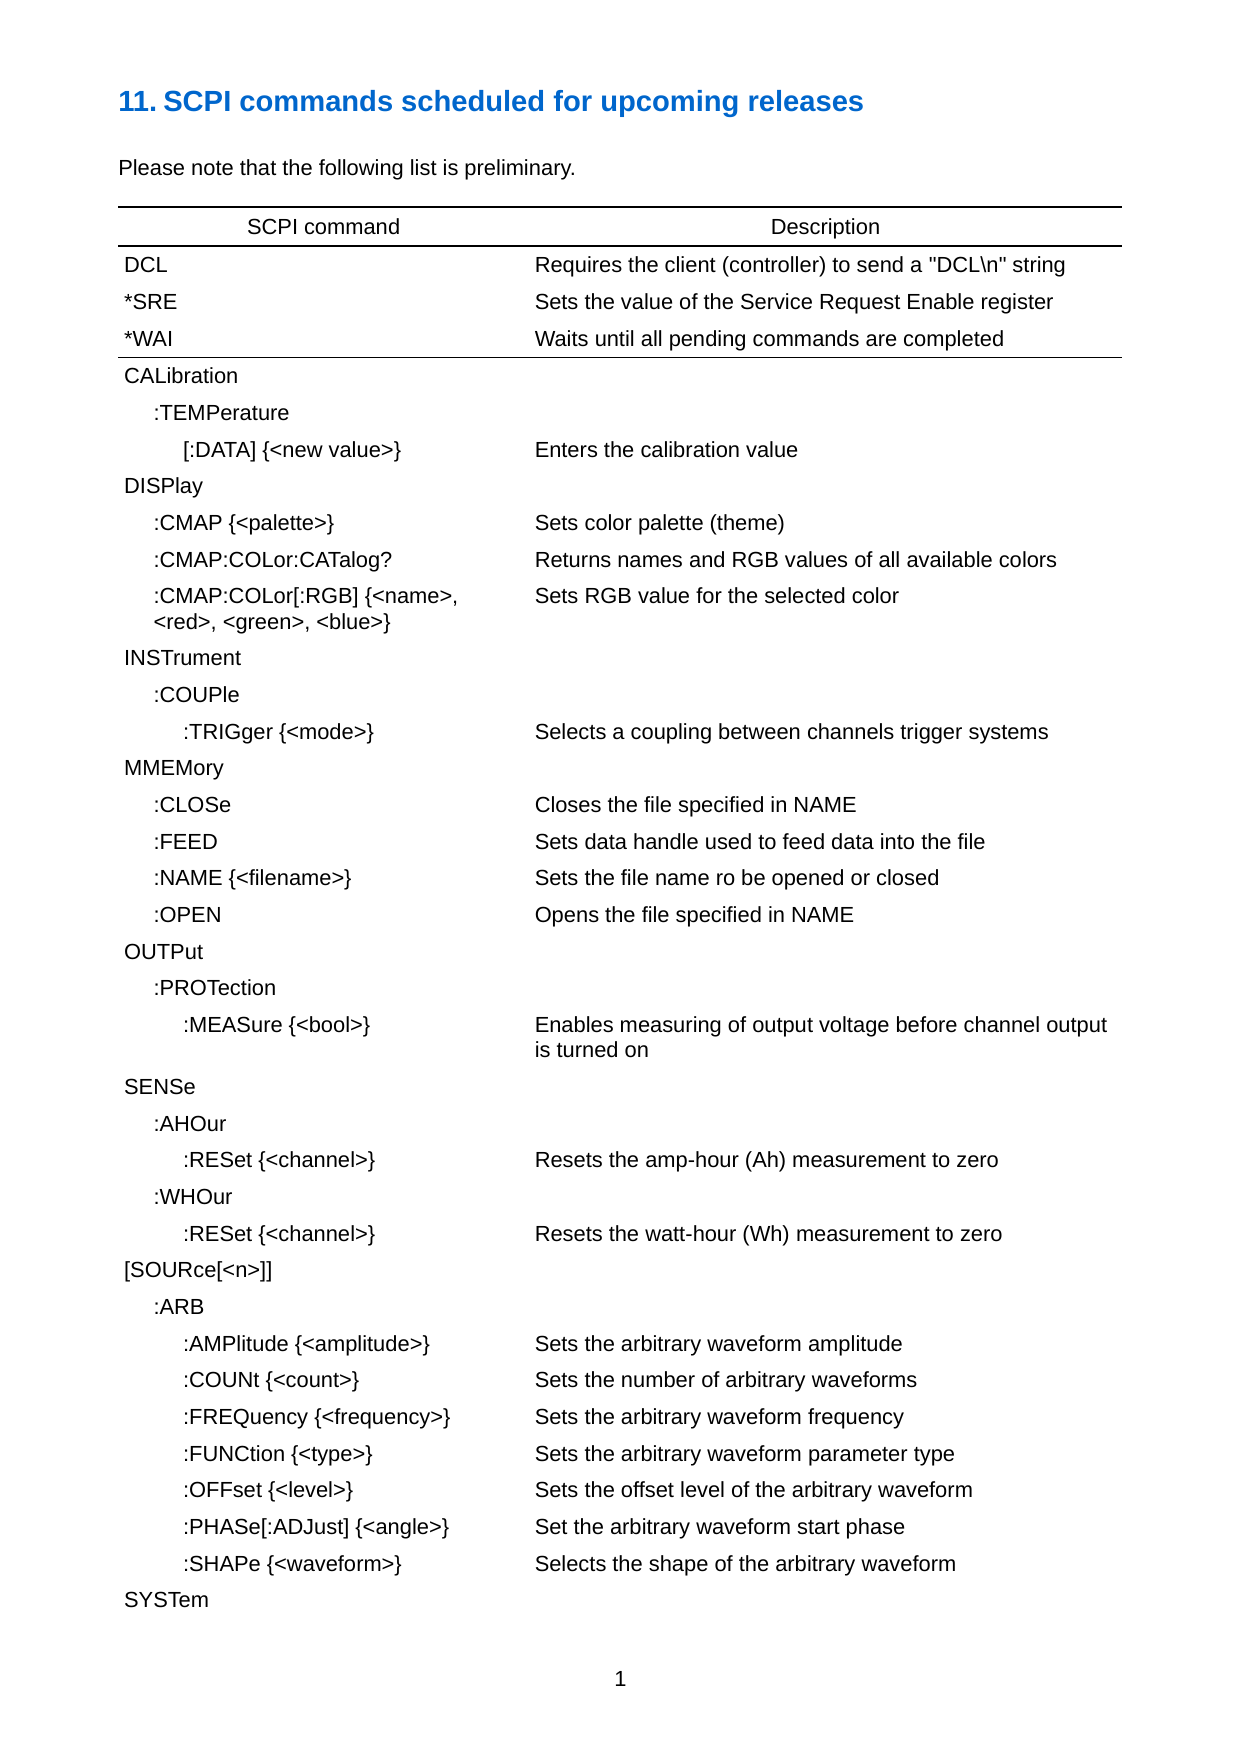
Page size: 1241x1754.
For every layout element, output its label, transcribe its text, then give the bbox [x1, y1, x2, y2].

table_cell Resets the amp-hour (Ah) measurement to zero [529, 1141, 1122, 1178]
table_cell [529, 970, 1122, 1006]
table_cell SENSe [118, 1068, 529, 1105]
table_cell Sets the arbitrary waveform amplitude [529, 1325, 1122, 1361]
table_cell [529, 358, 1122, 394]
table_cell :TRIGger {<mode>} [118, 713, 529, 749]
table_cell Enables measuring of output voltage before channel output is turned on [529, 1006, 1122, 1068]
table_cell :CMAP:COLor:CATalog? [118, 541, 529, 578]
table_cell Selects the shape of the arbitrary waveform [529, 1545, 1122, 1581]
table_cell INSTrument [118, 640, 529, 676]
table_cell [529, 676, 1122, 713]
table_cell :CMAP:COLor[:RGB] {<name>, <red>, <green>, <blue>} [118, 578, 529, 639]
table_cell Sets RGB value for the selected color [529, 578, 1122, 639]
text Please note that the following list is preliminary. [118, 155, 1122, 181]
table_cell [529, 933, 1122, 969]
table_header Description [529, 208, 1122, 244]
table_cell MMEMory [118, 750, 529, 786]
table_cell SYSTem [118, 1581, 529, 1618]
table_cell *WAI [118, 320, 529, 357]
table_cell :MEASure {<bool>} [118, 1006, 529, 1068]
table_cell [529, 468, 1122, 504]
table_cell Closes the file specified in NAME [529, 786, 1122, 823]
table_cell Resets the watt-hour (Wh) measurement to zero [529, 1215, 1122, 1251]
table_cell Requires the client (controller) to send a "DCL\n" string [529, 247, 1122, 283]
table_cell DCL [118, 247, 529, 283]
table_cell Waits until all pending commands are completed [529, 320, 1122, 357]
table_cell :ARB [118, 1288, 529, 1325]
table_cell Opens the file specified in NAME [529, 896, 1122, 933]
table_cell :TEMPerature [118, 394, 529, 431]
table_cell :CMAP {<palette>} [118, 504, 529, 541]
table_cell Returns names and RGB values of all available colors [529, 541, 1122, 578]
table_cell CALibration [118, 358, 529, 394]
table_cell [SOURce[<n>]] [118, 1251, 529, 1288]
table_cell [529, 1288, 1122, 1325]
table_cell Sets color palette (theme) [529, 504, 1122, 541]
table_cell :PHASe[:ADJust] {<angle>} [118, 1508, 529, 1545]
table_cell :FUNCtion {<type>} [118, 1435, 529, 1471]
table_cell :RESet {<channel>} [118, 1141, 529, 1178]
table_cell [529, 1068, 1122, 1105]
table_cell DISPlay [118, 468, 529, 504]
table_cell Enters the calibration value [529, 431, 1122, 468]
table_cell OUTPut [118, 933, 529, 969]
table_cell Sets data handle used to feed data into the file [529, 823, 1122, 859]
table_cell Sets the offset level of the arbitrary waveform [529, 1471, 1122, 1508]
table_cell :AMPlitude {<amplitude>} [118, 1325, 529, 1361]
table_cell :PROTection [118, 970, 529, 1006]
table_cell [529, 394, 1122, 431]
table_cell :COUNt {<count>} [118, 1361, 529, 1398]
table_cell :FREQuency {<frequency>} [118, 1398, 529, 1435]
subtitle SCPI commands scheduled for upcoming releases [118, 84, 1122, 118]
table_cell :AHOur [118, 1105, 529, 1141]
table_cell Set the arbitrary waveform start phase [529, 1508, 1122, 1545]
table_cell [529, 640, 1122, 676]
table_header SCPI command [118, 208, 529, 244]
table_cell [529, 1178, 1122, 1215]
table_cell *SRE [118, 283, 529, 320]
table_cell :OPEN [118, 896, 529, 933]
table_cell :FEED [118, 823, 529, 859]
table_cell :CLOSe [118, 786, 529, 823]
table_cell [529, 1581, 1122, 1618]
table_cell :SHAPe {<waveform>} [118, 1545, 529, 1581]
table_cell :NAME {<filename>} [118, 860, 529, 896]
table_cell [529, 1251, 1122, 1288]
table_cell Sets the number of arbitrary waveforms [529, 1361, 1122, 1398]
table_cell :RESet {<channel>} [118, 1215, 529, 1251]
table_cell [:DATA] {<new value>} [118, 431, 529, 468]
table_cell Selects a coupling between channels trigger systems [529, 713, 1122, 749]
table_cell [529, 750, 1122, 786]
table_cell Sets the file name ro be opened or closed [529, 860, 1122, 896]
table_cell :OFFset {<level>} [118, 1471, 529, 1508]
table_cell Sets the arbitrary waveform frequency [529, 1398, 1122, 1435]
table_cell :COUPle [118, 676, 529, 713]
table_cell Sets the value of the Service Request Enable register [529, 283, 1122, 320]
table_cell Sets the arbitrary waveform parameter type [529, 1435, 1122, 1471]
table_cell [529, 1105, 1122, 1141]
table_cell :WHOur [118, 1178, 529, 1215]
